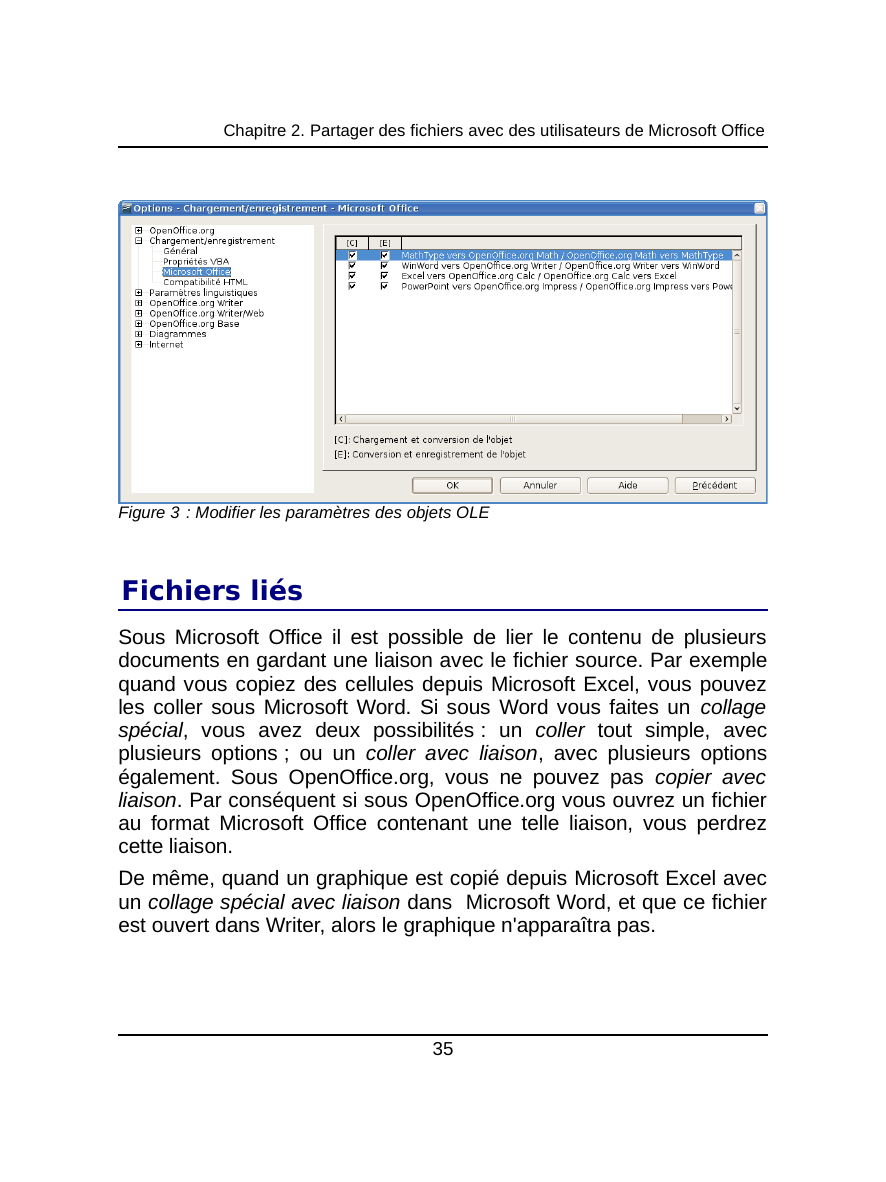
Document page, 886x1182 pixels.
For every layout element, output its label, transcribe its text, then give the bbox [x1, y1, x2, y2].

text Sous Microsoft Office il est possible de lier le contenu de plusieurs documents en gardant une liaison avec le fichier source. Par exemple quand vous copiez des cellules depuis Microsoft Excel, vous pouvez les coller sous Microsoft Word. Si sous Word vous faites un collage spécial, vous avez deux possibilités : un coller tout simple, avec plusieurs options ; ou un coller avec liaison, avec plusieurs options également. Sous OpenOffice.org, vous ne pouvez pas copier avec liaison. Par conséquent si sous OpenOffice.org vous ouvrez un fichier au format Microsoft Office contenant une telle liaison, vous perdrez cette liaison. [118, 626, 768, 858]
subtitle Fichiers liés [118, 572, 768, 609]
picture [118, 200, 768, 504]
text Figure 3 : Modifier les paramètres des objets OLE [118, 504, 768, 522]
text De même, quand un graphique est copié depuis Microsoft Excel avec un collage spécial avec liaison dans Microsoft Word, et que ce fichier est ouvert dans Writer, alors le graphique n'apparaîtra pas. [118, 867, 768, 937]
